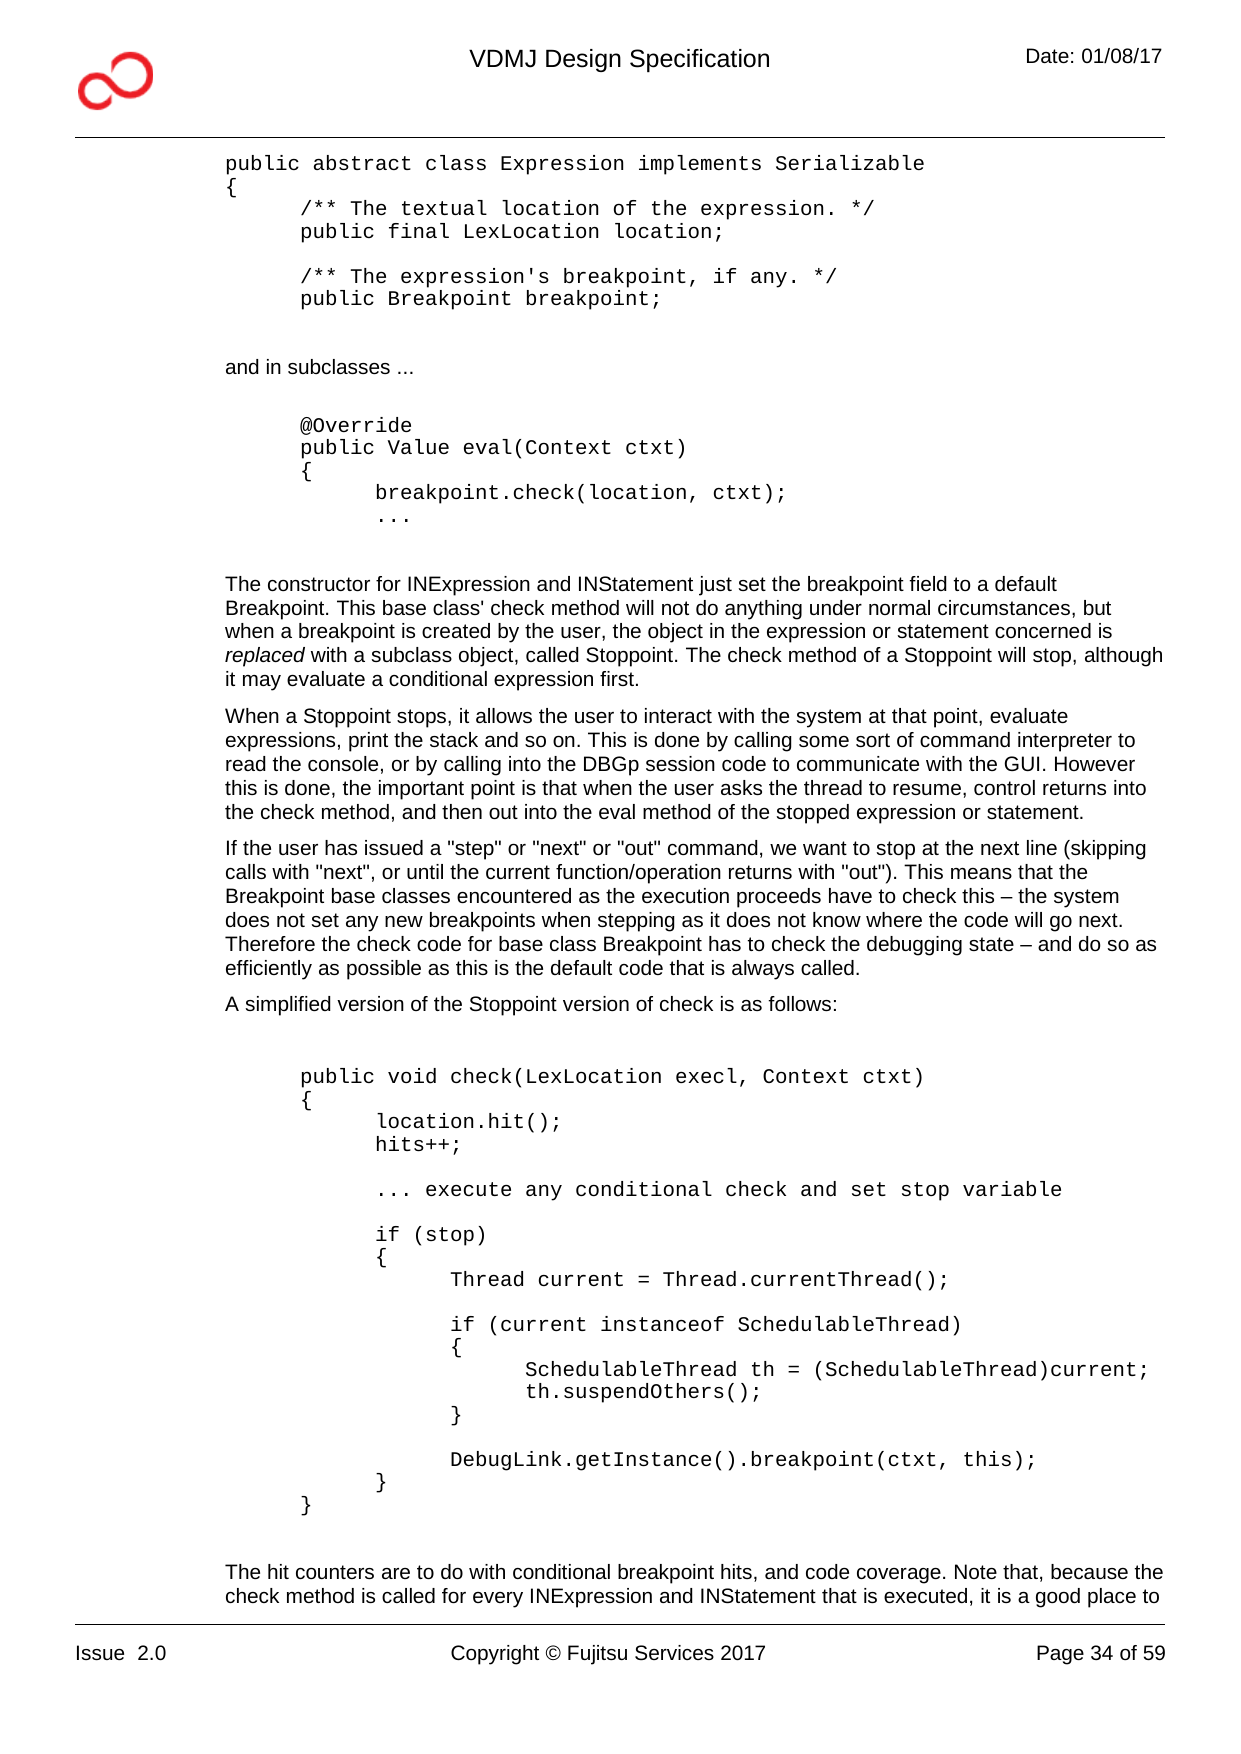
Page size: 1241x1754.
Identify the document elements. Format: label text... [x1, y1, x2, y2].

text location.hit(); [225, 1111, 1165, 1133]
text { [225, 459, 1165, 482]
text /** The textual location of the expression. */ [225, 198, 1165, 220]
text If the user has issued a "step" or "next" or "out" command, we want to stop at the next line (skipping calls with "next", or until the current function/operation returns with "out"). This means that the Breakpoint base classes encountered as the execution proceeds have to check this – the system does not set any new breakpoints when stepping as it does not know where the code will go next. Therefore the check code for base class Breakpoint has to check the debugging state – and do so as efficiently as possible as this is the default code that is always called. [225, 836, 1165, 980]
text A simplified version of the Stoppoint version of check is as follows: [225, 993, 1165, 1017]
text { [225, 1088, 1165, 1111]
text } [225, 1493, 1165, 1516]
text public abstract class Expression implements Serializable [225, 153, 1165, 175]
text ... [225, 504, 1165, 527]
text DebugLink.getInstance().breakpoint(ctxt, this); [225, 1448, 1165, 1471]
text { [225, 1336, 1165, 1358]
text and in subclasses ... [225, 355, 1165, 379]
text public final LexLocation location; [225, 220, 1165, 243]
text hits++; [225, 1133, 1165, 1156]
text } [225, 1403, 1165, 1426]
text public void check(LexLocation execl, Context ctxt) [225, 1066, 1165, 1088]
text if (current instanceof SchedulableThread) [225, 1313, 1165, 1336]
text Thread current = Thread.currentThread(); [225, 1268, 1165, 1291]
text if (stop) [225, 1223, 1165, 1246]
text ... execute any conditional check and set stop variable [225, 1178, 1165, 1201]
text { [225, 1246, 1165, 1268]
text breakpoint.check(location, ctxt); [225, 482, 1165, 504]
picture [78, 44, 153, 120]
text SchedulableThread th = (SchedulableThread)current; [225, 1358, 1165, 1381]
text public Value eval(Context ctxt) [225, 437, 1165, 459]
text When a Stoppoint stops, it allows the user to interact with the system at that point, evaluate expressions, print the stack and so on. This is done by calling some sort of command interpreter to read the console, or by calling into the DBGp session code to communicate with the GUI. However this is done, the important point is that when the user asks the thread to resume, control returns into the check method, and then out into the eval method of the stopped expression or statement. [225, 704, 1165, 824]
text /** The expression's breakpoint, if any. */ [225, 265, 1165, 288]
text } [225, 1471, 1165, 1493]
text public Breakpoint breakpoint; [225, 288, 1165, 310]
text th.suspendOthers(); [225, 1381, 1165, 1403]
text { [225, 175, 1165, 198]
text @Override [225, 414, 1165, 437]
text The constructor for INExpression and INStatement just set the breakpoint field to a default Breakpoint. This base class' check method will not do anything under normal circumstances, but when a breakpoint is created by the user, the object in the expression or statement concerned is replaced with a subclass object, called Stoppoint. The check method of a Stoppoint will stop, although it may evaluate a conditional expression first. [225, 572, 1165, 692]
text The hit counters are to do with conditional breakpoint hits, and code coverage. Note that, because the check method is called for every INExpression and INStatement that is executed, it is a good place to [225, 1561, 1165, 1608]
